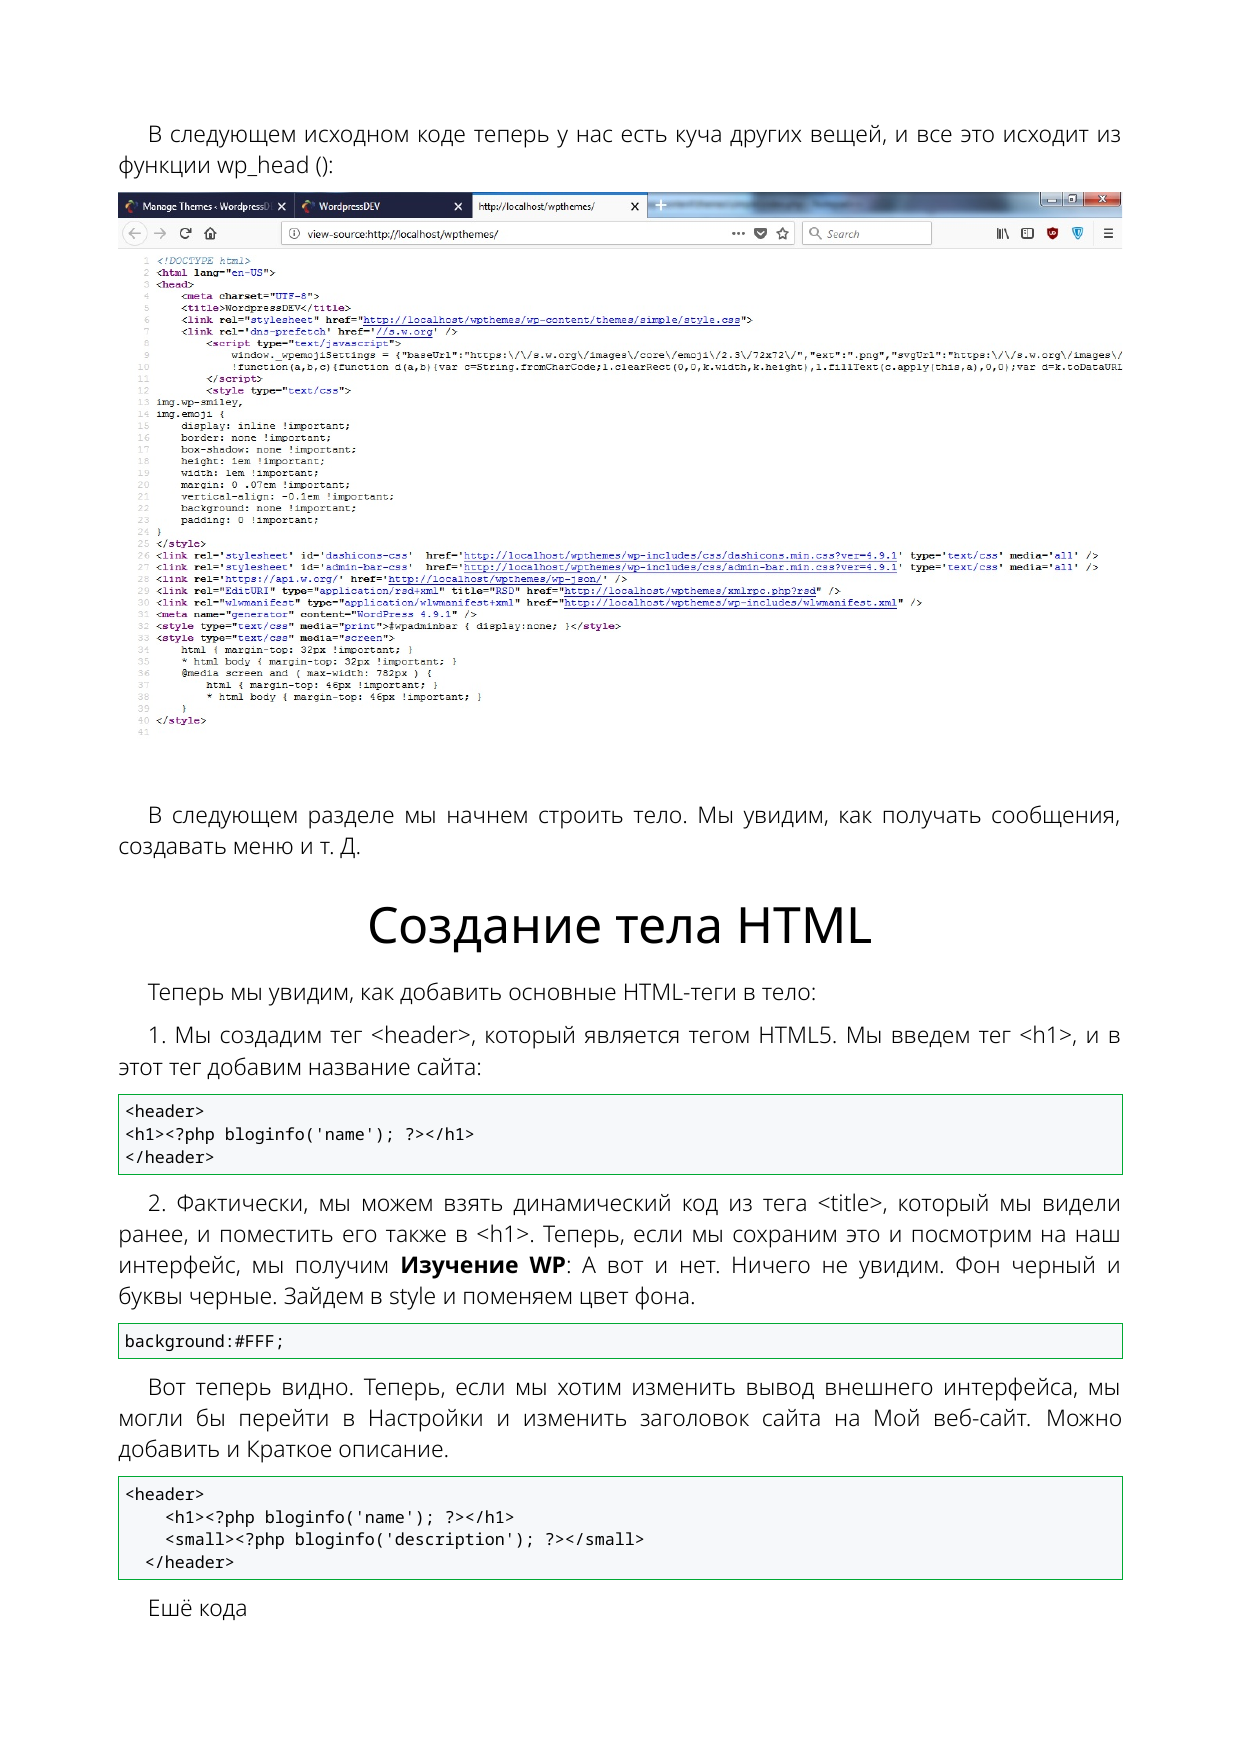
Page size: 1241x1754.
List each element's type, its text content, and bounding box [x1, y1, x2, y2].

text <h1><?php bloginfo('name'); ?></h1> [119, 1499, 1122, 1522]
text <header> [119, 1477, 1122, 1499]
text </header> [119, 1544, 1122, 1579]
picture [118, 192, 1123, 756]
text <header> [119, 1095, 1122, 1116]
text Вот теперь видно. Теперь, если мы хотим изменить вывод внешнего интерфейса, мы могли бы перейти в Настройки и изменить заголовок сайта на Мой веб-сайт. Можно добавить и Краткое описание. [118, 1371, 1122, 1464]
text Ешё кода [118, 1592, 1122, 1623]
text background:#FFF; [119, 1324, 1122, 1358]
text Теперь мы увидим, как добавить основные HTML-теги в тело: [118, 976, 1122, 1008]
text В следующем исходном коде теперь у нас есть куча других вещей, и все это исходит из функции wp_head (): [118, 118, 1122, 181]
text 2. Фактически, мы можем взять динамический код из тега <title>, который мы видели ранее, и поместить его также в <h1>. Теперь, если мы сохраним это и посмотрим на наш интерфейс, мы получим Изучение WP: А вот и нет. Ничего не увидим. Фон черный и буквы черные. Зайдем в style и поменяем цвет фона. [118, 1186, 1122, 1311]
text </header> [119, 1139, 1122, 1174]
text В следующем разделе мы начнем строить тело. Мы увидим, как получать сообщения, создавать меню и т. Д. [118, 798, 1122, 861]
text 1. Мы создадим тег <header>, который является тегом HTML5. Мы введем тег <h1>, и в этот тег добавим название сайта: [118, 1019, 1122, 1082]
subtitle Создание тела HTML [118, 891, 1122, 959]
text <h1><?php bloginfo('name'); ?></h1> [119, 1116, 1122, 1139]
text <small><?php bloginfo('description'); ?></small> [119, 1522, 1122, 1544]
